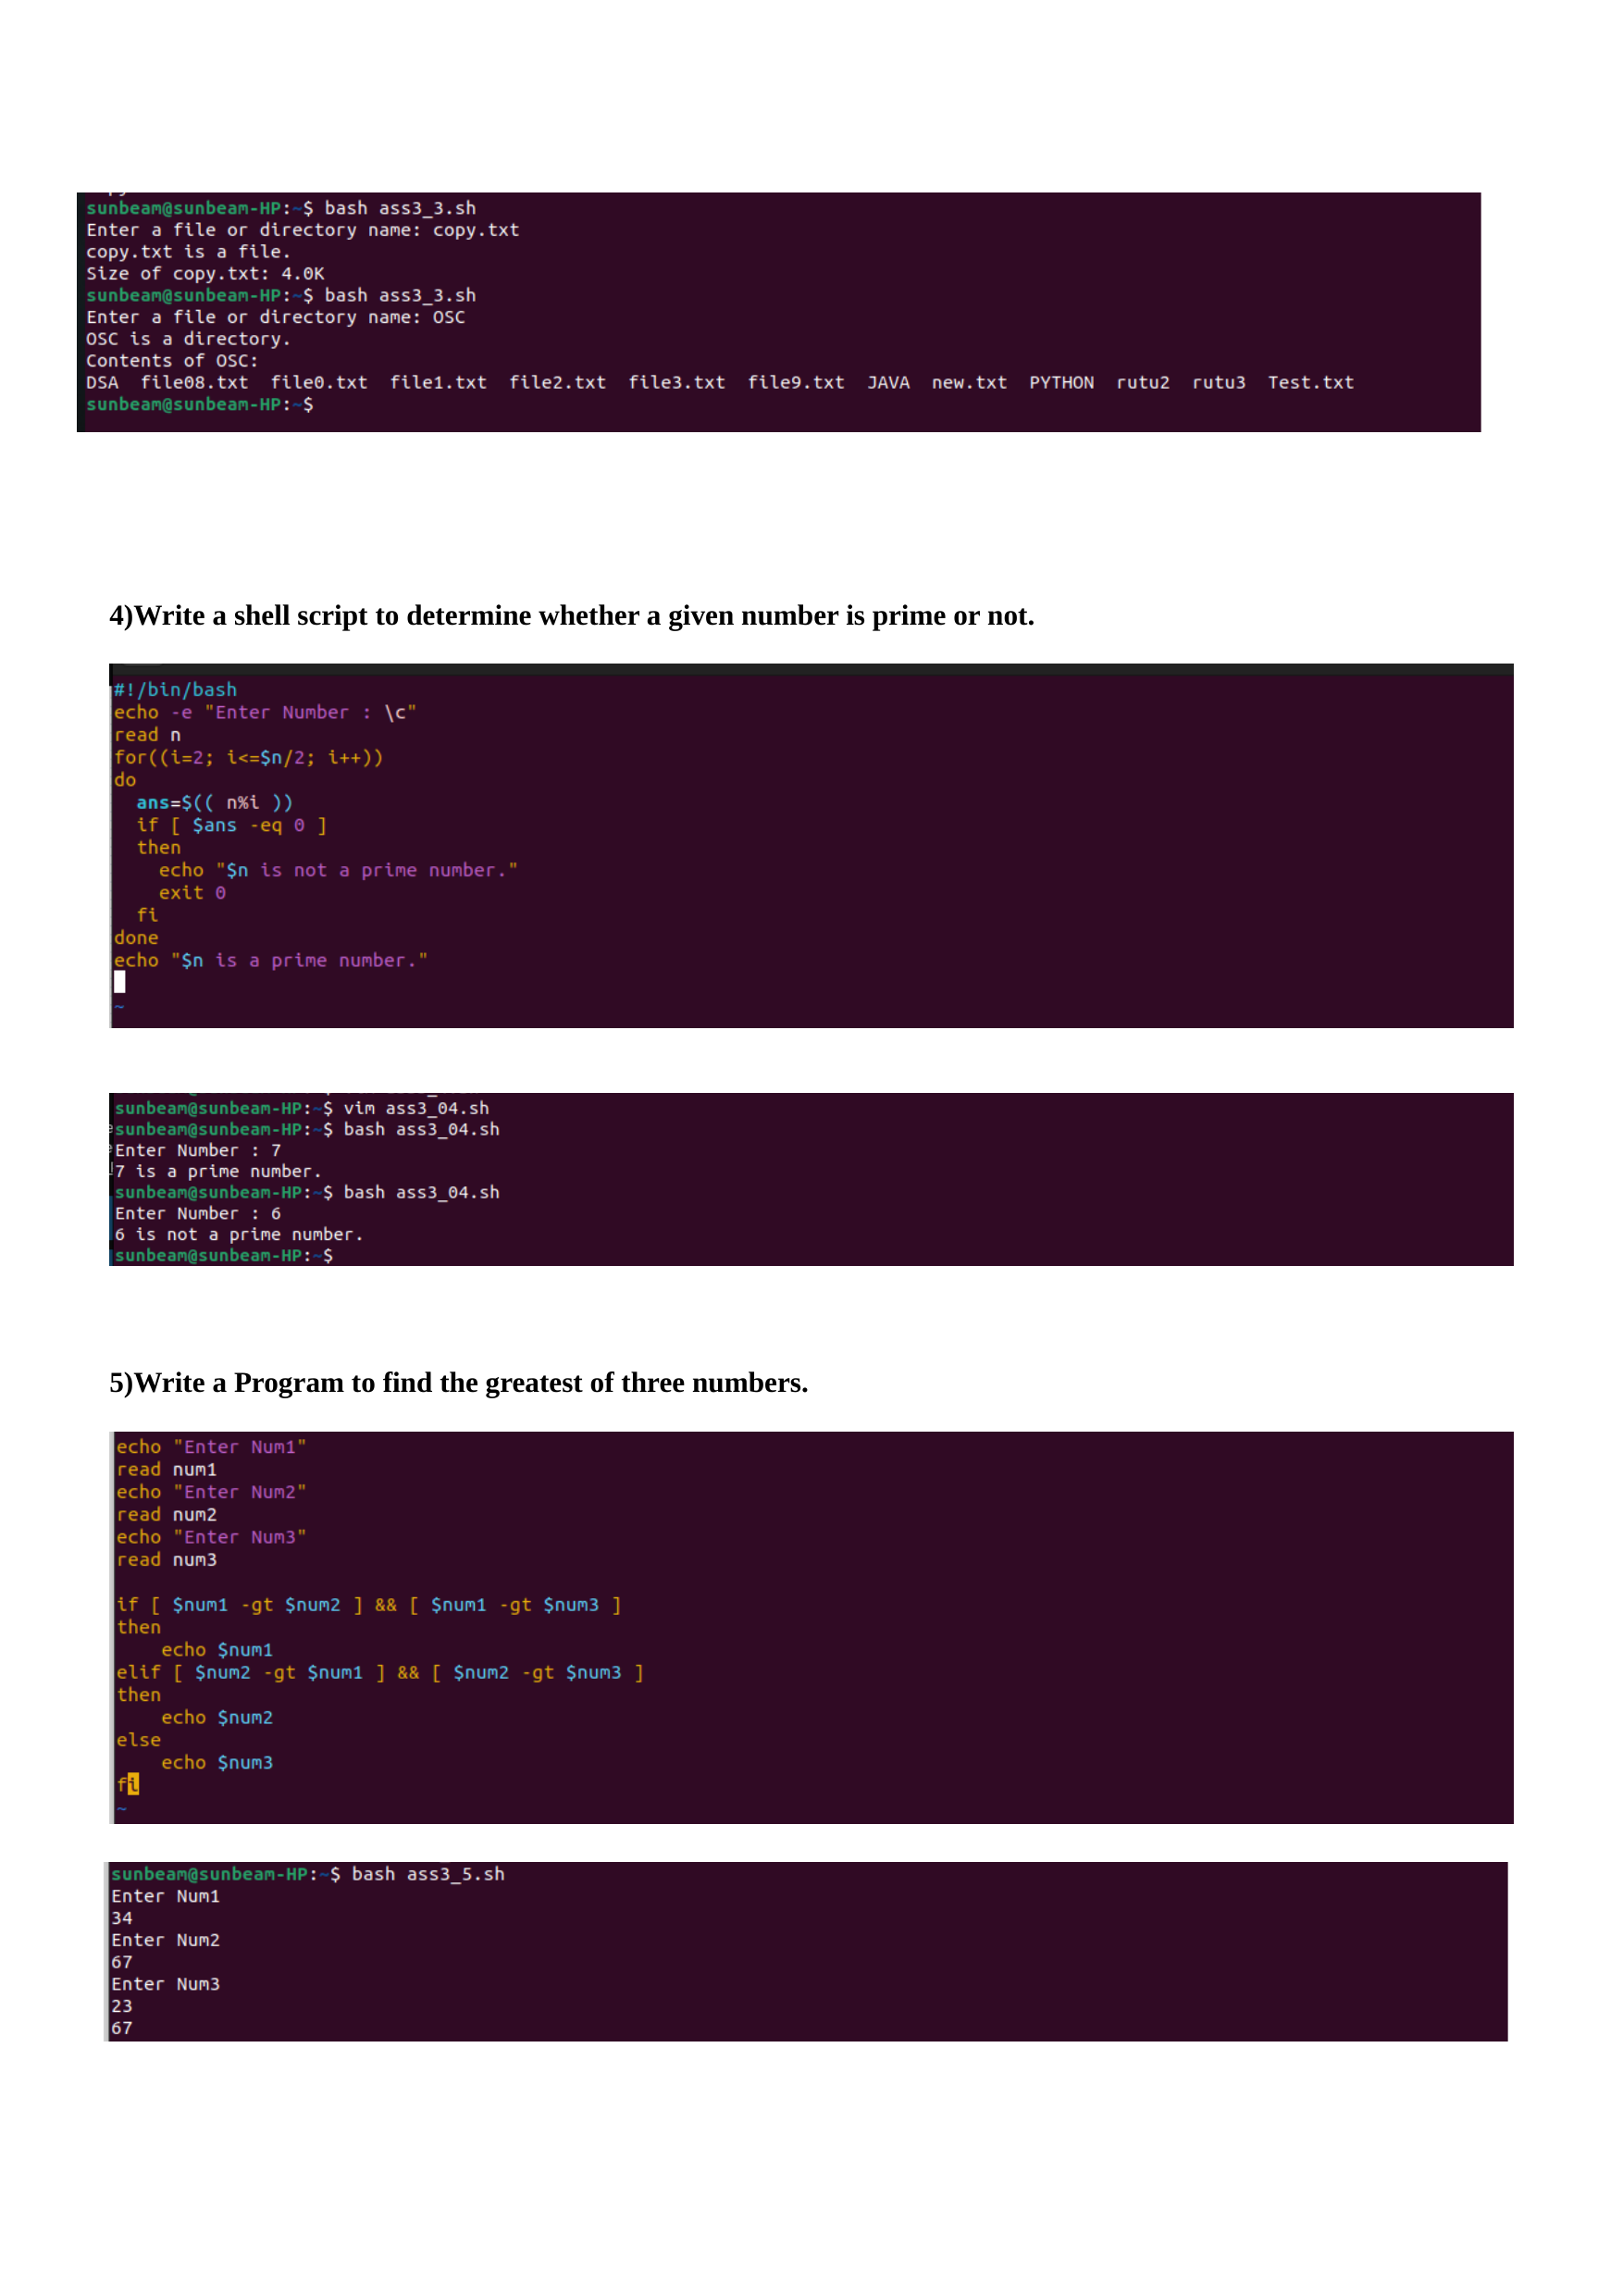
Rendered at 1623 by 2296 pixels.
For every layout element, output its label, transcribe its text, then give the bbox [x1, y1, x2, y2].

picture [77, 192, 1481, 432]
picture [109, 1093, 1514, 1266]
picture [109, 1432, 1514, 1824]
picture [103, 1862, 1508, 2042]
picture [109, 664, 1514, 1028]
text 4)Write a shell script to determine whether a given number is prime or not. [109, 598, 1514, 631]
text 5)Write a Program to find the greatest of three numbers. [109, 1365, 1514, 1398]
